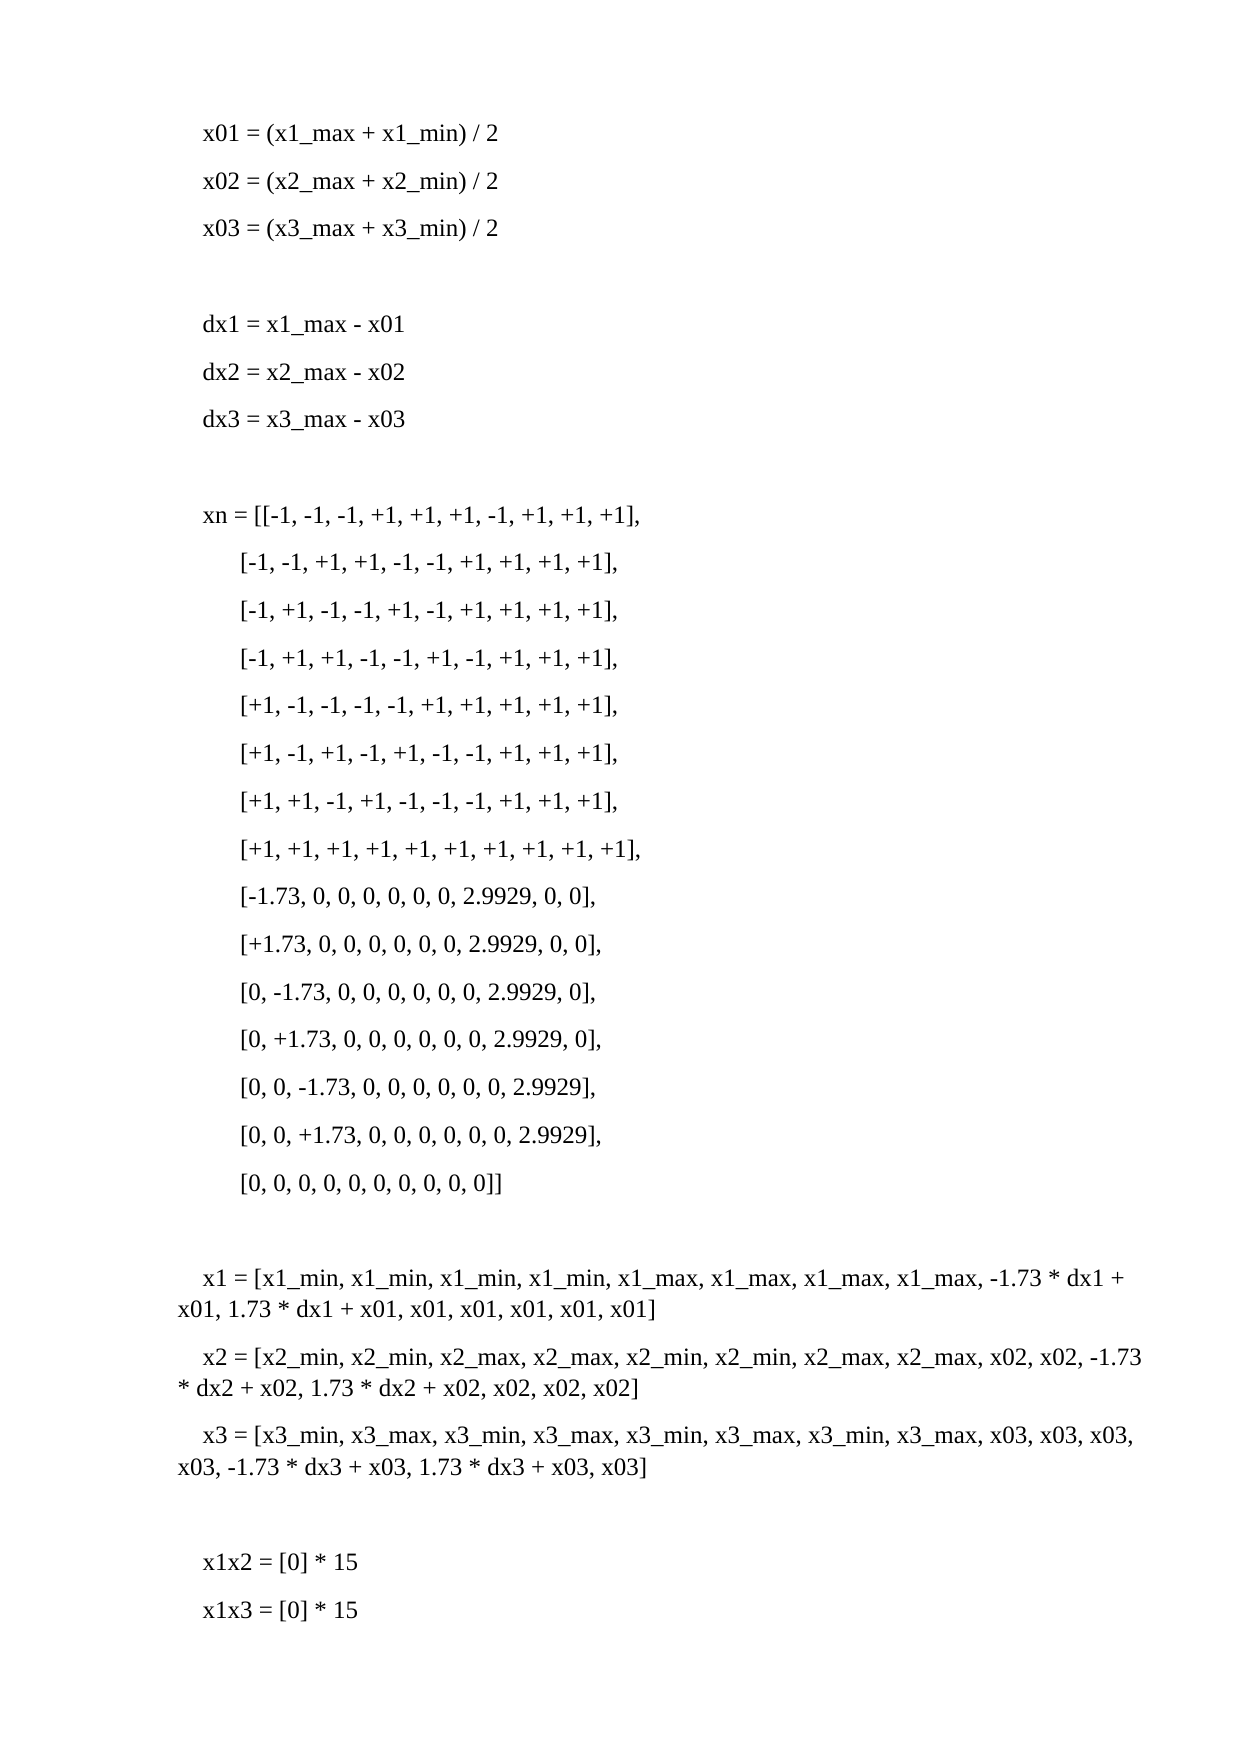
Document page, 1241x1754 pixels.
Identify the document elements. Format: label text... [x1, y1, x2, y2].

text [0, +1.73, 0, 0, 0, 0, 0, 0, 2.9929, 0], [177, 1024, 1152, 1053]
text x01 = (x1_max + x1_min) / 2 [177, 118, 1152, 147]
text dx1 = x1_max - x01 [177, 309, 1152, 338]
text [+1.73, 0, 0, 0, 0, 0, 0, 2.9929, 0, 0], [177, 929, 1152, 958]
text [-1, -1, +1, +1, -1, -1, +1, +1, +1, +1], [177, 547, 1152, 576]
text x1 = [x1_min, x1_min, x1_min, x1_min, x1_max, x1_max, x1_max, x1_max, -1.73 * dx1 + x01, 1.73 * dx1 + x01, x01, x01, x01, x01, x01] [177, 1263, 1152, 1323]
text x3 = [x3_min, x3_max, x3_min, x3_max, x3_min, x3_max, x3_min, x3_max, x03, x03, x03, x03, -1.73 * dx3 + x03, 1.73 * dx3 + x03, x03] [177, 1421, 1152, 1480]
text [+1, +1, +1, +1, +1, +1, +1, +1, +1, +1], [177, 834, 1152, 862]
text [0, 0, +1.73, 0, 0, 0, 0, 0, 0, 2.9929], [177, 1120, 1152, 1149]
text x1x3 = [0] * 15 [177, 1595, 1152, 1623]
text [0, 0, -1.73, 0, 0, 0, 0, 0, 0, 2.9929], [177, 1072, 1152, 1101]
text [-1, +1, -1, -1, +1, -1, +1, +1, +1, +1], [177, 595, 1152, 624]
text [-1, +1, +1, -1, -1, +1, -1, +1, +1, +1], [177, 643, 1152, 672]
text x1x2 = [0] * 15 [177, 1547, 1152, 1576]
text [0, -1.73, 0, 0, 0, 0, 0, 0, 2.9929, 0], [177, 977, 1152, 1006]
text [+1, -1, +1, -1, +1, -1, -1, +1, +1, +1], [177, 738, 1152, 767]
text x03 = (x3_max + x3_min) / 2 [177, 213, 1152, 242]
text [+1, -1, -1, -1, -1, +1, +1, +1, +1, +1], [177, 691, 1152, 719]
text x02 = (x2_max + x2_min) / 2 [177, 166, 1152, 194]
text [-1.73, 0, 0, 0, 0, 0, 0, 2.9929, 0, 0], [177, 881, 1152, 910]
text [0, 0, 0, 0, 0, 0, 0, 0, 0, 0]] [177, 1168, 1152, 1196]
text dx2 = x2_max - x02 [177, 357, 1152, 385]
text xn = [[-1, -1, -1, +1, +1, +1, -1, +1, +1, +1], [177, 500, 1152, 528]
text [+1, +1, -1, +1, -1, -1, -1, +1, +1, +1], [177, 786, 1152, 815]
text dx3 = x3_max - x03 [177, 404, 1152, 433]
text x2 = [x2_min, x2_min, x2_max, x2_max, x2_min, x2_min, x2_max, x2_max, x02, x02, -1.73 * dx2 + x02, 1.73 * dx2 + x02, x02, x02, x02] [177, 1342, 1152, 1402]
